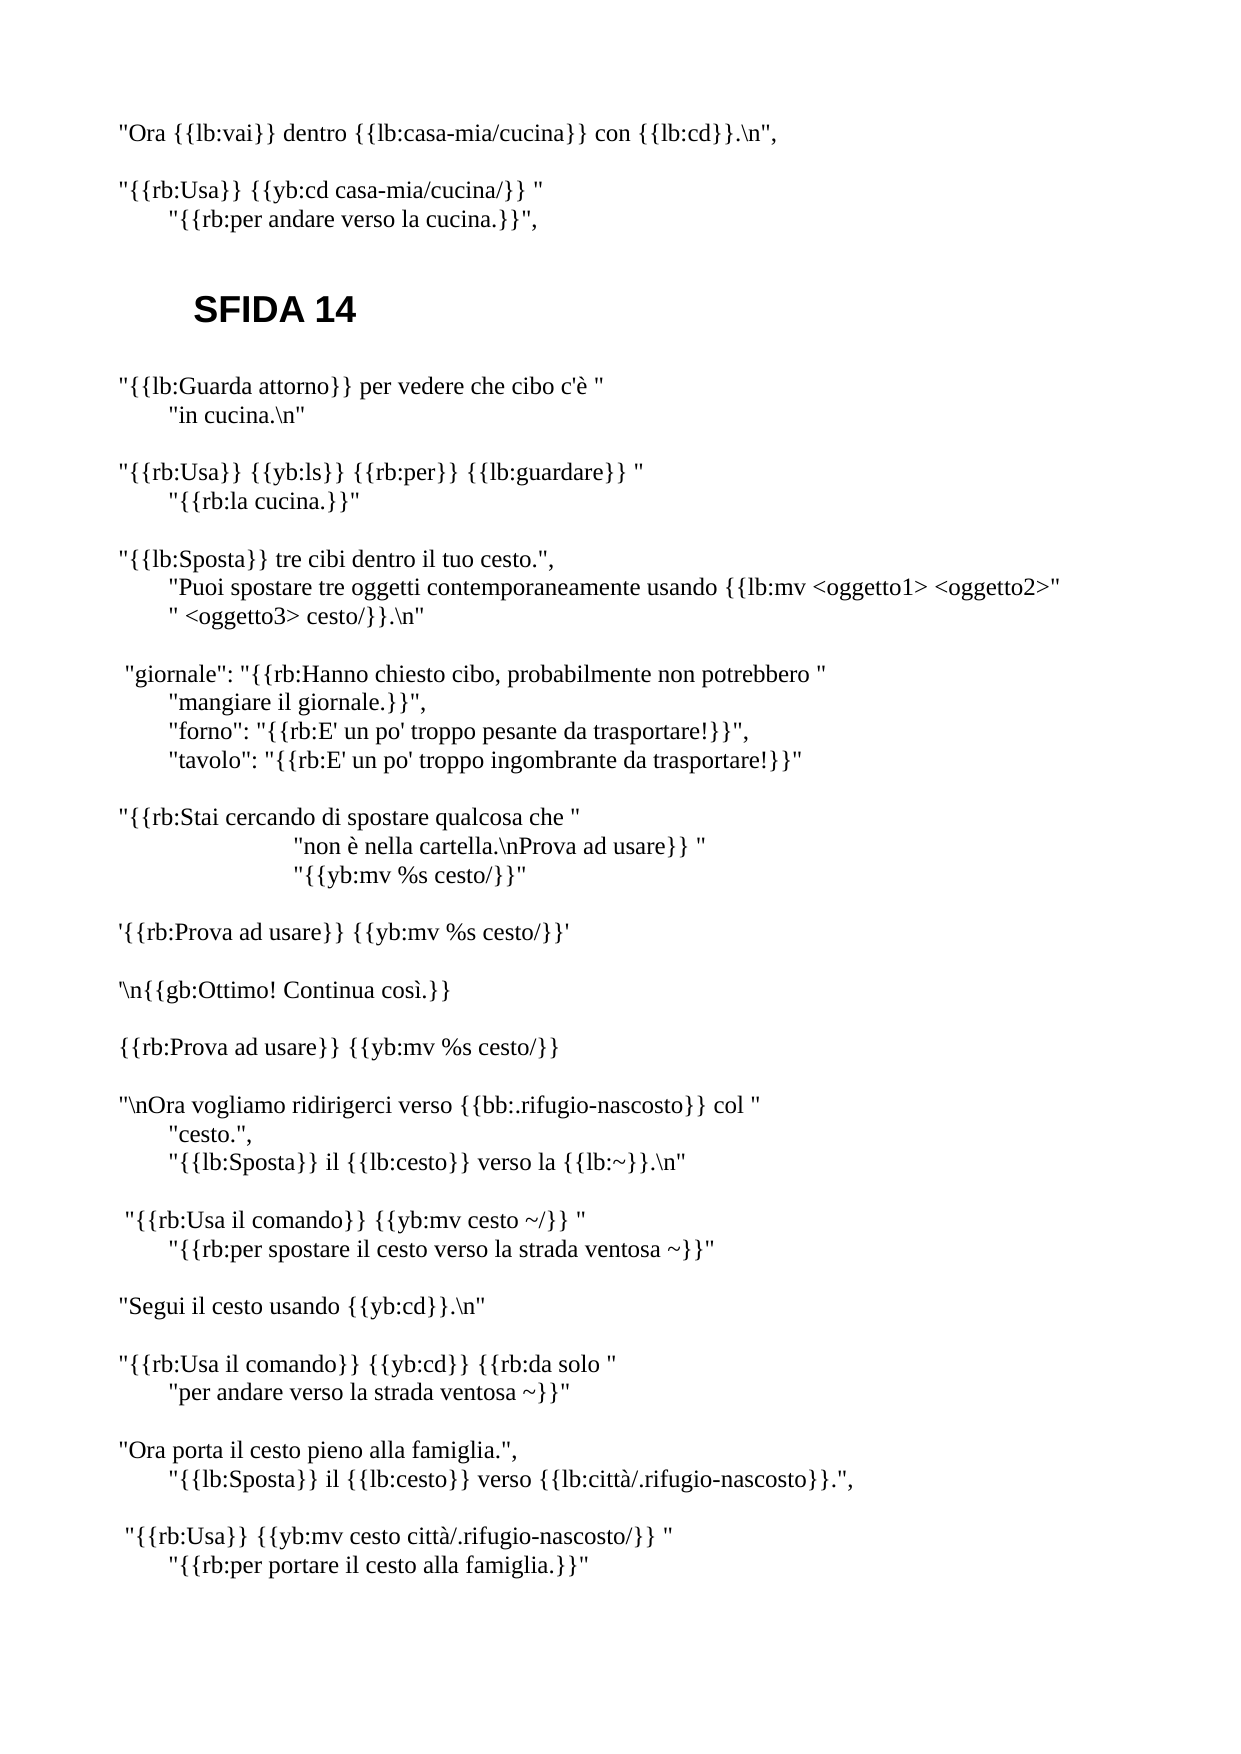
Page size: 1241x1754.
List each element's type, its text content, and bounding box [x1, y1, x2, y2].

text "{{lb:Sposta}} il {{lb:cesto}} verso {{lb:città/.rifugio-nascosto}}.", [118, 1464, 1122, 1492]
text '\n{{gb:Ottimo! Continua così.}} [118, 975, 1122, 1004]
text "Segui il cesto usando {{yb:cd}}.\n" [118, 1291, 1122, 1320]
text "{{lb:Sposta}} tre cibi dentro il tuo cesto.", [118, 544, 1122, 572]
text "Ora {{lb:vai}} dentro {{lb:casa-mia/cucina}} con {{lb:cd}}.\n", [118, 118, 1122, 147]
text "{{rb:Usa}} {{yb:mv cesto città/.rifugio-nascosto/}} " [118, 1521, 1122, 1550]
text "{{rb:per spostare il cesto verso la strada ventosa ~}}" [118, 1234, 1122, 1262]
text '{{rb:Prova ad usare}} {{yb:mv %s cesto/}}' [118, 917, 1122, 946]
text "Ora porta il cesto pieno alla famiglia.", [118, 1435, 1122, 1464]
text "{{rb:Usa}} {{yb:cd casa-mia/cucina/}} " [118, 176, 1122, 204]
text "per andare verso la strada ventosa ~}}" [118, 1377, 1122, 1406]
text "cesto.", [118, 1119, 1122, 1147]
text "in cucina.\n" [118, 400, 1122, 429]
text {{rb:Prova ad usare}} {{yb:mv %s cesto/}} [118, 1032, 1122, 1061]
text "forno": "{{rb:E' un po' troppo pesante da trasportare!}}", [118, 716, 1122, 745]
text "{{rb:Usa il comando}} {{yb:mv cesto ~/}} " [118, 1205, 1122, 1234]
text "tavolo": "{{rb:E' un po' troppo ingombrante da trasportare!}}" [118, 745, 1122, 774]
text " <oggetto3> cesto/}}.\n" [118, 601, 1122, 630]
text "{{rb:Usa il comando}} {{yb:cd}} {{rb:da solo " [118, 1349, 1122, 1377]
text "giornale": "{{rb:Hanno chiesto cibo, probabilmente non potrebbero " [118, 659, 1122, 687]
text "{{lb:Guarda attorno}} per vedere che cibo c'è " [118, 371, 1122, 400]
text "Puoi spostare tre oggetti contemporaneamente usando {{lb:mv <oggetto1> <oggetto2>" [118, 572, 1122, 601]
text "{{rb:per andare verso la cucina.}}", [118, 204, 1122, 233]
text "non è nella cartella.\nProva ad usare}} " [118, 831, 1122, 860]
text "{{rb:Stai cercando di spostare qualcosa che " [118, 802, 1122, 831]
text "\nOra vogliamo ridirigerci verso {{bb:.rifugio-nascosto}} col " [118, 1090, 1122, 1119]
subtitle SFIDA 14 [118, 287, 1122, 330]
text "{{rb:per portare il cesto alla famiglia.}}" [118, 1550, 1122, 1579]
text "mangiare il giornale.}}", [118, 687, 1122, 716]
text "{{rb:Usa}} {{yb:ls}} {{rb:per}} {{lb:guardare}} " [118, 457, 1122, 486]
text "{{rb:la cucina.}}" [118, 486, 1122, 515]
text "{{lb:Sposta}} il {{lb:cesto}} verso la {{lb:~}}.\n" [118, 1147, 1122, 1176]
text "{{yb:mv %s cesto/}}" [118, 860, 1122, 889]
